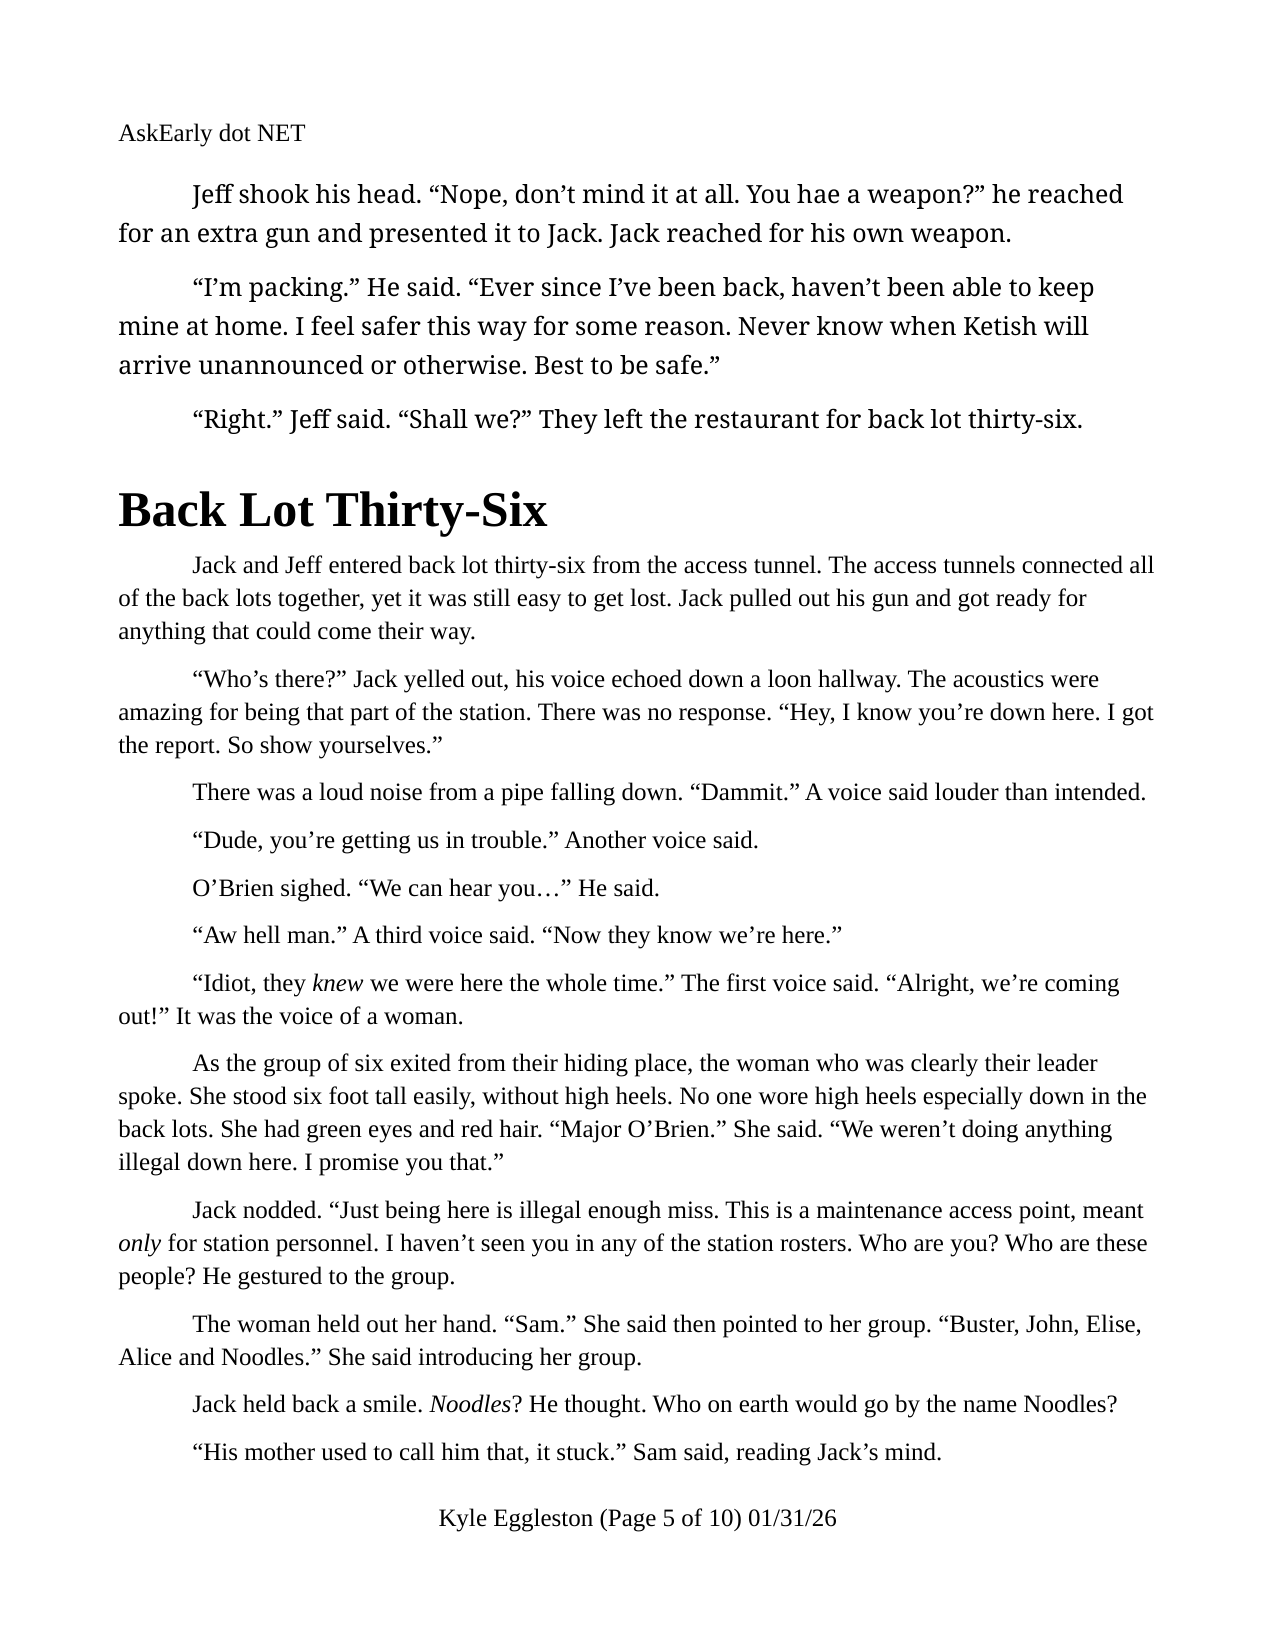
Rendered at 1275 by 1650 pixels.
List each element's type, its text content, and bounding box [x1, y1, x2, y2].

text O’Brien sighed. “We can hear you…” He said. [118, 873, 1157, 901]
text Jack and Jeff entered back lot thirty-six from the access tunnel. The access tunnels connected all of the back lots together, yet it was still easy to get lost. Jack pulled out his gun and got ready for anything that could come their way. [118, 550, 1157, 645]
text “His mother used to call him that, it stuck.” Sam said, reading Jack’s mind. [118, 1437, 1157, 1466]
text Jack nodded. “Just being here is illegal enough miss. This is a maintenance access point, meant only for station personnel. I haven’t seen you in any of the station rosters. Who are you? Who are these people? He gestured to the group. [118, 1195, 1157, 1290]
text “Aw hell man.” A third voice said. “Now they know we’re here.” [118, 920, 1157, 949]
text “Dude, you’re getting us in trouble.” Another voice said. [118, 825, 1157, 854]
text “I’m packing.” He said. “Ever since I’ve been back, haven’t been able to keep mine at home. I feel safer this way for some reason. Never know when Ketish will arrive unannounced or otherwise. Best to be safe.” [118, 269, 1157, 382]
text “Idiot, they knew we were here the whole time.” The first voice said. “Alright, we’re coming out!” It was the voice of a woman. [118, 968, 1157, 1029]
text The woman held out her hand. “Sam.” She said then pointed to her group. “Buster, John, Elise, Alice and Noodles.” She said introducing her group. [118, 1309, 1157, 1371]
text “Who’s there?” Jack yelled out, his voice echoed down a loon hallway. The acoustics were amazing for being that part of the station. There was no response. “Hey, I know you’re down here. I got the report. So show yourselves.” [118, 664, 1157, 758]
text “Right.” Jeff said. “Shall we?” They left the restaurant for back lot thirty-six. [118, 401, 1157, 435]
text There was a loud noise from a pipe falling down. “Dammit.” A voice said louder than intended. [118, 777, 1157, 806]
text Jack held back a smile. Noodles? He thought. Who on earth would go by the name Noodles? [118, 1389, 1157, 1418]
text As the group of six exited from their hiding place, the woman who was clearly their leader spoke. She stood six foot tall easily, without high heels. No one wore high heels especially down in the back lots. She had green eyes and red hair. “Major O’Brien.” She said. “We weren’t doing anything illegal down here. I promise you that.” [118, 1048, 1157, 1176]
subtitle Back Lot Thirty-Six [118, 480, 1157, 538]
text Jeff shook his head. “Nope, don’t mind it at all. You hae a weapon?” he reached for an extra gun and presented it to Jack. Jack reached for his own weapon. [118, 176, 1157, 249]
